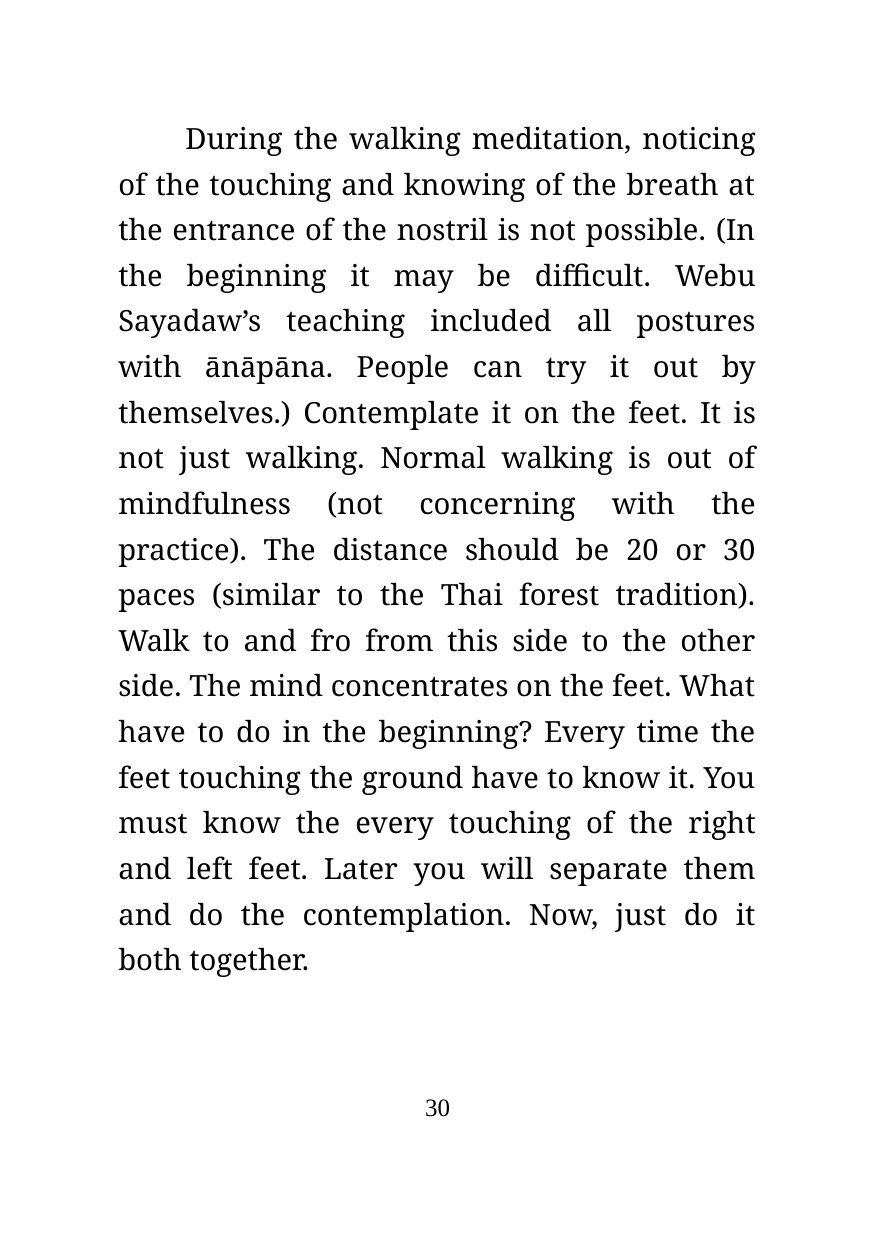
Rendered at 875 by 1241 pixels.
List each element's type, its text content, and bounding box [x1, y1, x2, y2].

text During the walking meditation, noticing of the touching and knowing of the breath at the entrance of the nostril is not possible. (In the beginning it may be difficult. Webu Sayadaw’s teaching included all postures with ānāpāna. People can try it out by themselves.) Contemplate it on the feet. It is not just walking. Normal walking is out of mindfulness (not concerning with the practice). The distance should be 20 or 30 paces (similar to the Thai forest tradition). Walk to and fro from this side to the other side. The mind concentrates on the feet. What have to do in the beginning? Every time the feet touching the ground have to know it. You must know the every touching of the right and left feet. Later you will separate them and do the contemplation. Now, just do it both together. [118, 118, 756, 979]
